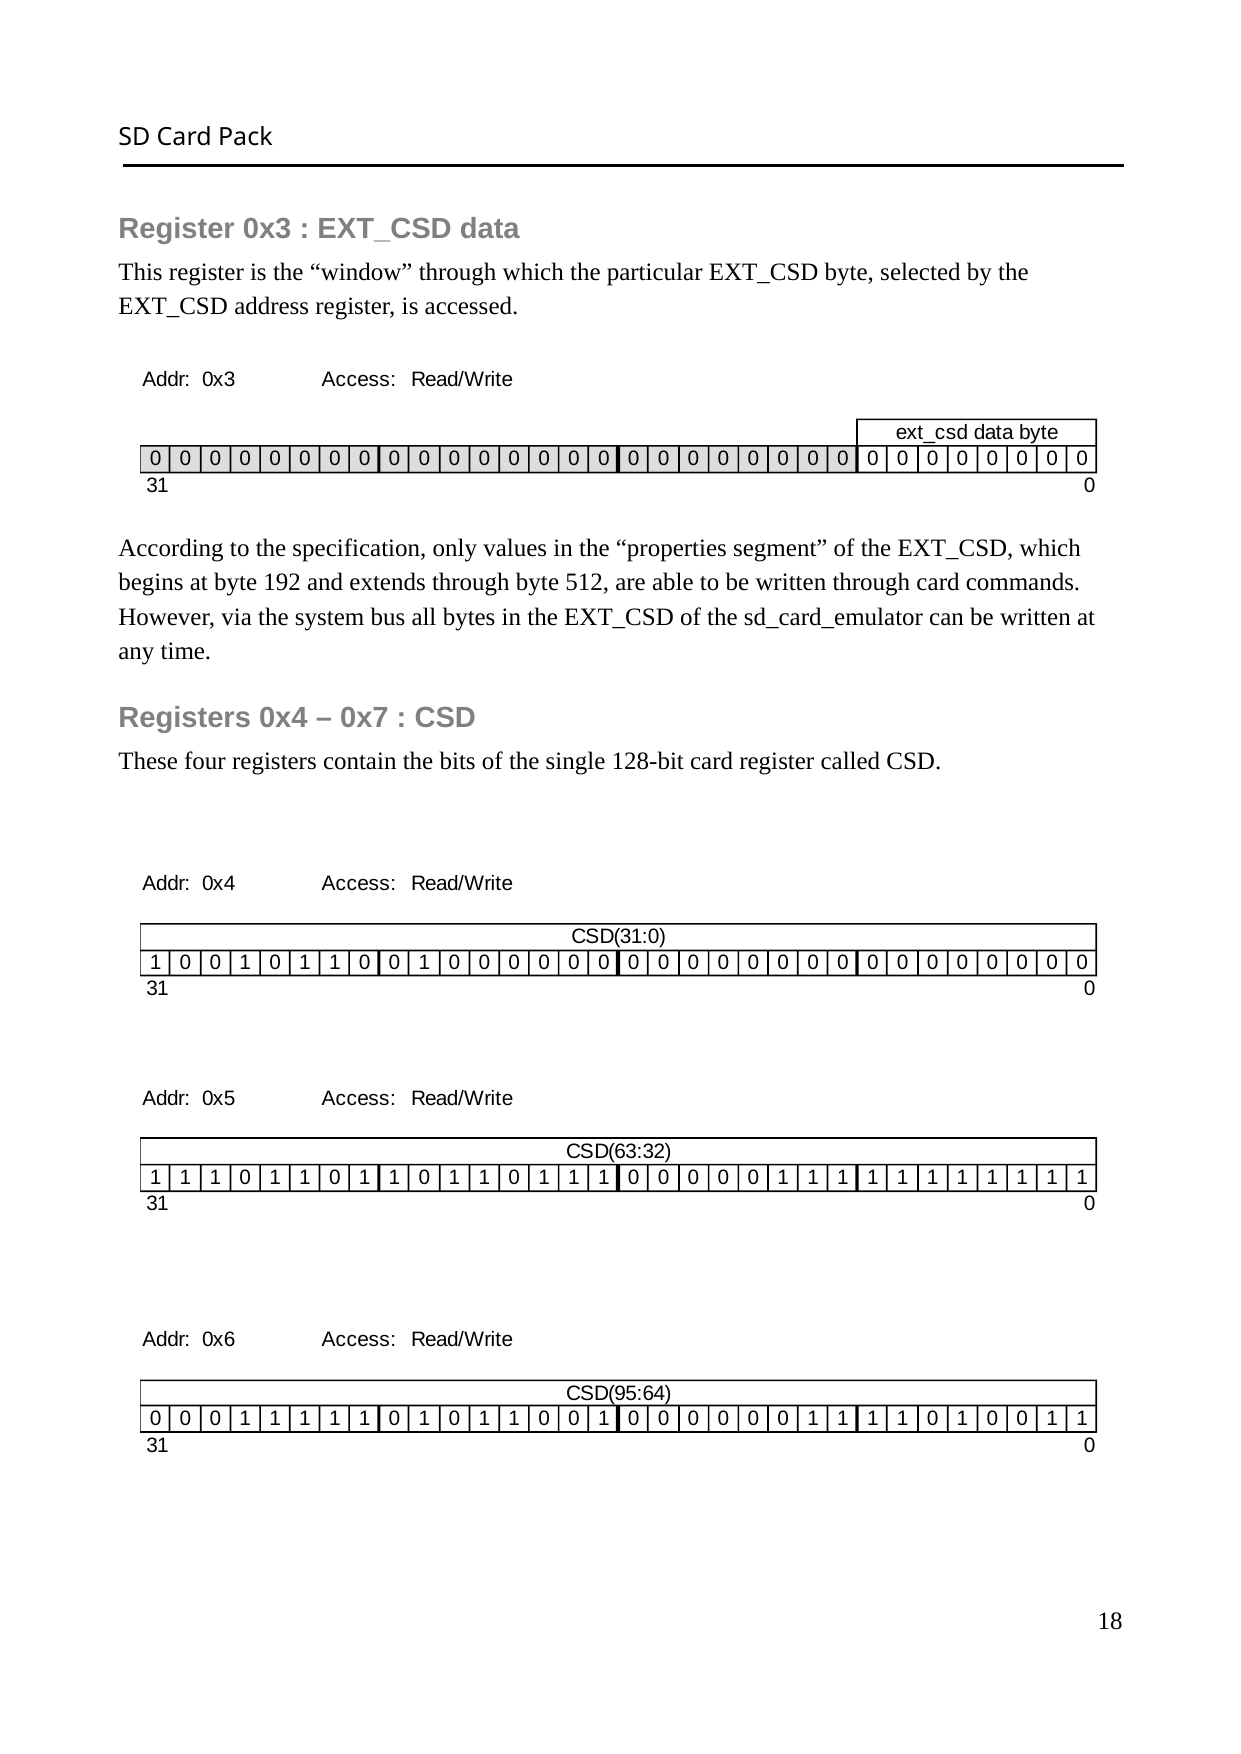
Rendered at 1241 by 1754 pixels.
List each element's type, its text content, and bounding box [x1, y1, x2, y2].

subtitle Registers 0x4 – 0x7 : CSD [118, 700, 1122, 734]
text These four registers contain the bits of the single 128-bit card register called CSD. [118, 746, 1122, 775]
text This register is the “window” through which the particular EXT_CSD byte, selected by the EXT_CSD address register, is accessed. [118, 257, 1122, 320]
text According to the specification, only values in the “properties segment” of the EXT_CSD, which begins at byte 192 and extends through byte 512, are able to be written through card commands. However, via the system bus all bytes in the EXT_CSD of the sd_card_emulator can be written at any time. [118, 341, 1122, 665]
subtitle Register 0x3 : EXT_CSD data [118, 211, 1122, 244]
